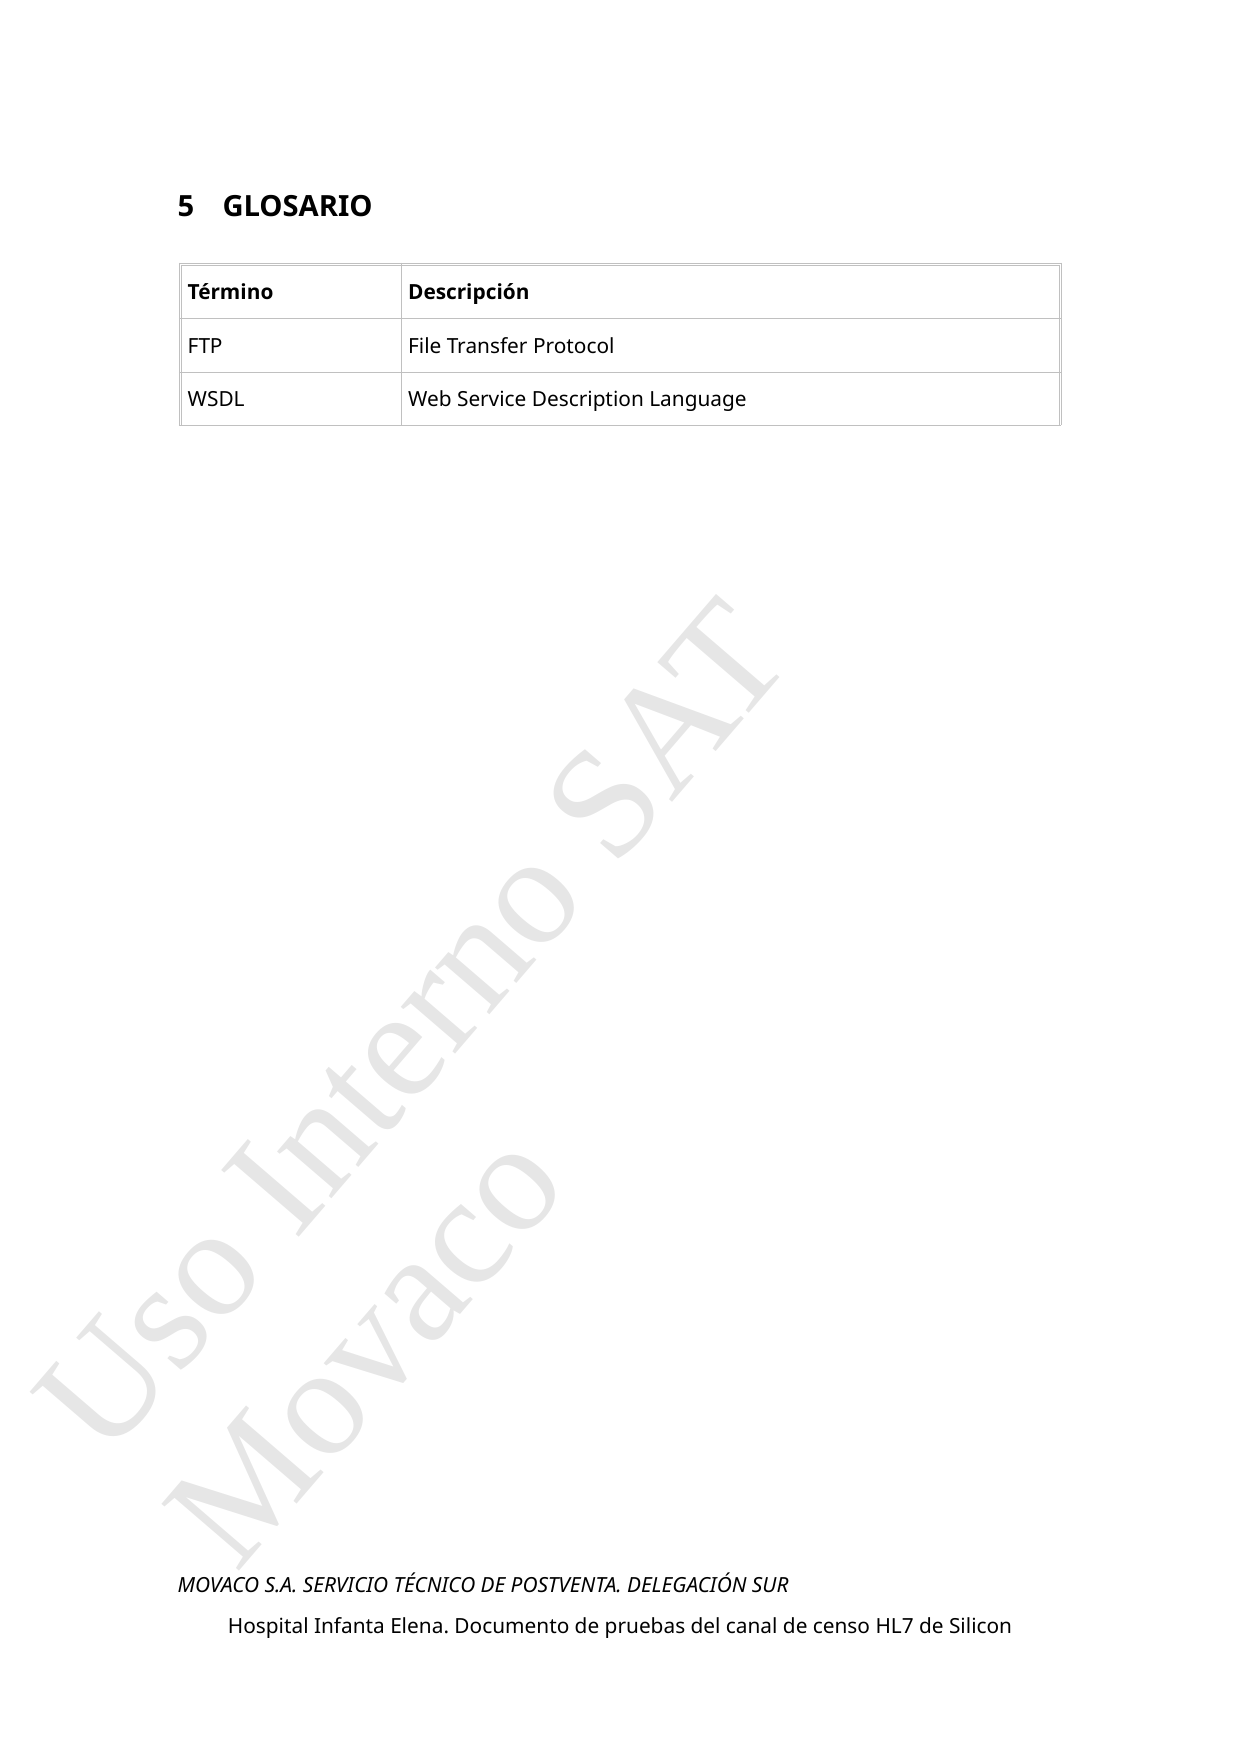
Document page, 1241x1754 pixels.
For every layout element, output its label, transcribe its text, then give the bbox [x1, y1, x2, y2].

table_cell WSDL [182, 373, 401, 425]
table_cell FTP [182, 319, 401, 372]
table_header Término [182, 266, 401, 318]
table_header Descripción [402, 266, 1059, 318]
table_cell File Transfer Protocol [402, 319, 1059, 372]
table_cell Web Service Description Language [402, 373, 1059, 425]
subtitle GLOSARIO [177, 185, 1122, 225]
